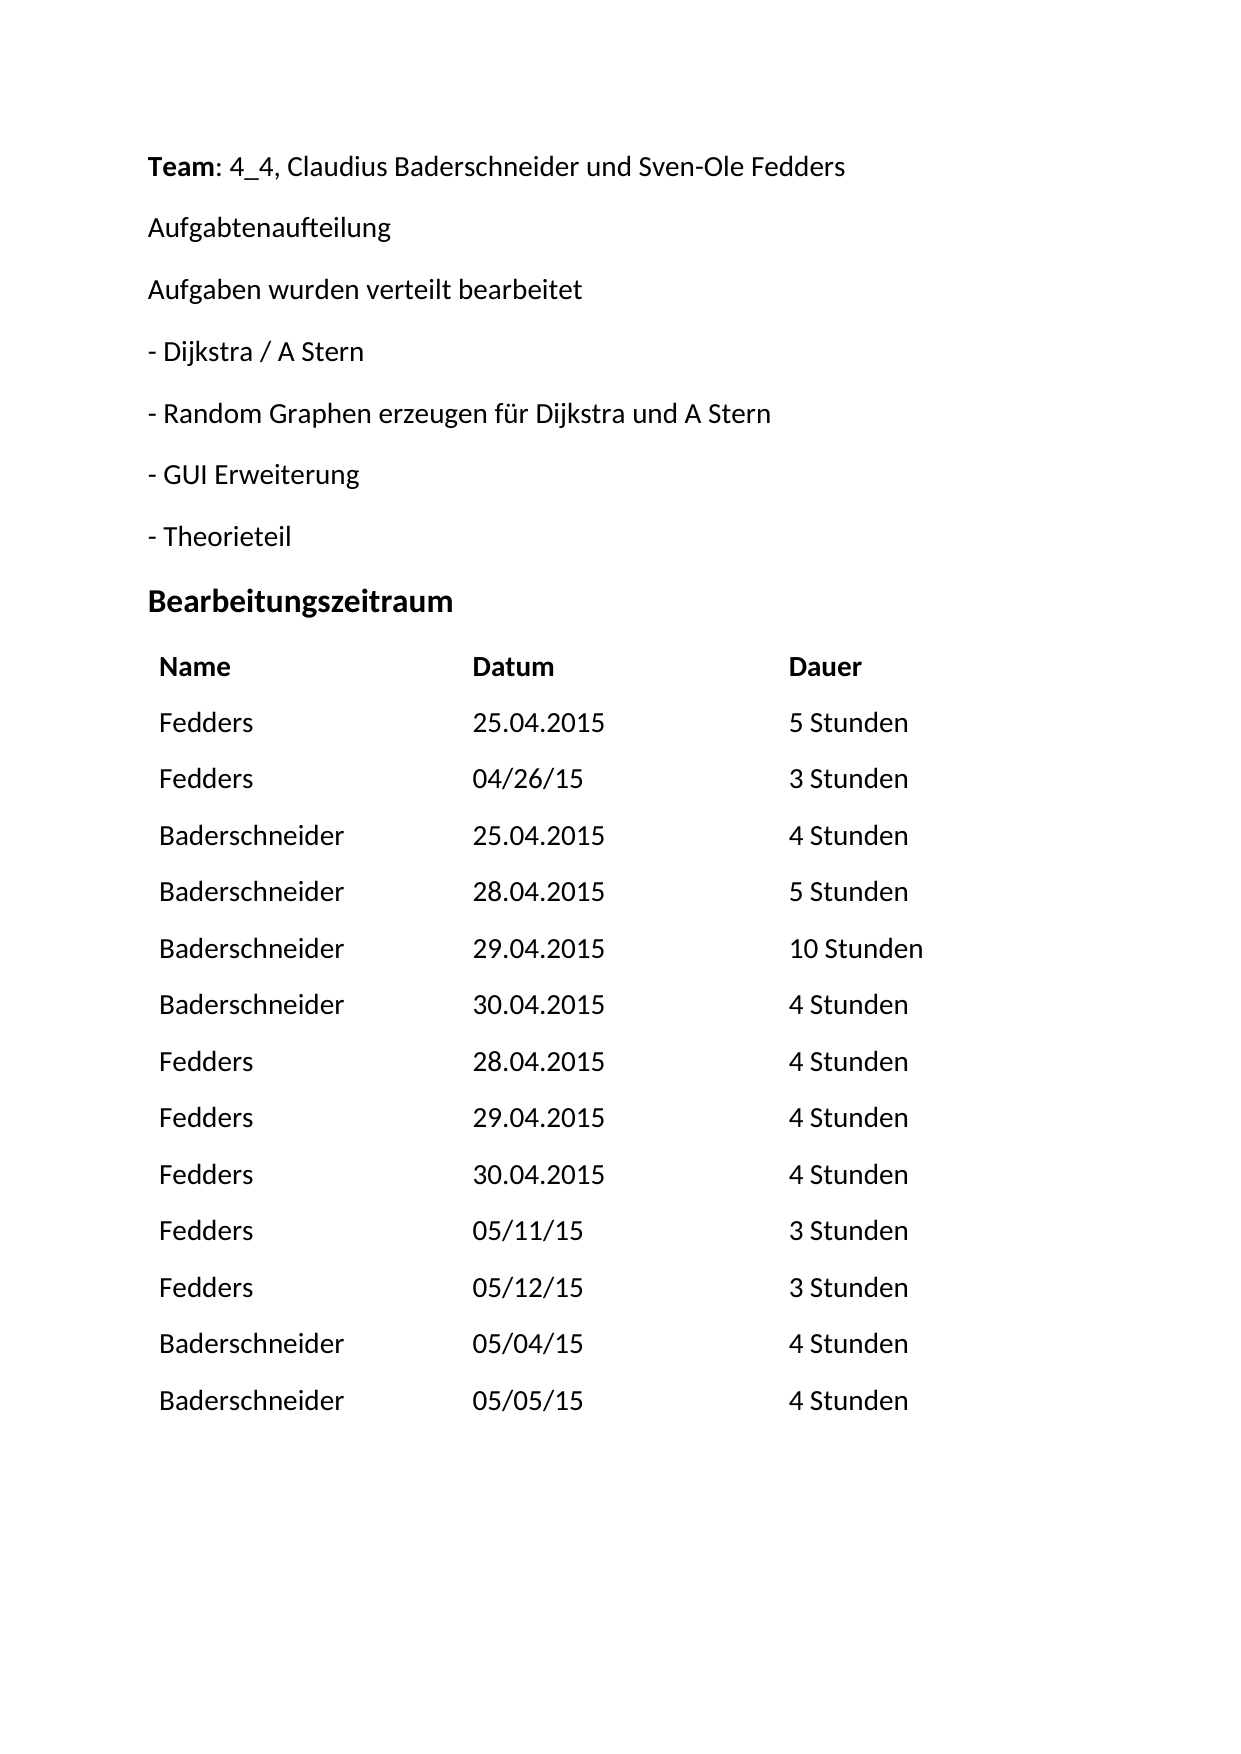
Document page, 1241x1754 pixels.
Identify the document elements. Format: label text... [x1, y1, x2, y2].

table_cell 30.04.2015 [471, 1156, 787, 1212]
table_cell Fedders [158, 1212, 471, 1269]
table_cell 3 Stunden [788, 1269, 1092, 1325]
text - Dijkstra / A Stern [148, 333, 1093, 368]
table_cell 28.04.2015 [471, 1043, 787, 1099]
table_cell Baderschneider [158, 986, 471, 1043]
table_header Dauer [788, 648, 1092, 704]
table_cell 26.04.15 [471, 761, 787, 817]
table_cell 4 Stunden [788, 986, 1092, 1043]
table_cell 10 Stunden [788, 930, 1092, 986]
table_cell 05.05.15 [471, 1382, 787, 1438]
table_cell 28.04.2015 [471, 874, 787, 930]
table_cell 3 Stunden [788, 1212, 1092, 1269]
table_cell 04.05.15 [471, 1325, 787, 1382]
table_cell Baderschneider [158, 930, 471, 986]
table_cell 12.05.15 [471, 1269, 787, 1325]
table_cell Baderschneider [158, 1382, 471, 1438]
table_cell Baderschneider [158, 817, 471, 873]
table_cell Fedders [158, 761, 471, 817]
table_header Name [158, 648, 471, 704]
table_cell 29.04.2015 [471, 930, 787, 986]
table_cell 25.04.2015 [471, 704, 787, 761]
table_cell 4 Stunden [788, 1156, 1092, 1212]
table_cell 25.04.2015 [471, 817, 787, 873]
table_cell Fedders [158, 704, 471, 761]
table_cell Fedders [158, 1099, 471, 1156]
text Team: 4_4, Claudius Baderschneider und Sven-Ole Fedders [148, 148, 1093, 183]
table_cell 5 Stunden [788, 874, 1092, 930]
table_cell 4 Stunden [788, 817, 1092, 873]
text Bearbeitungszeitraum [148, 580, 1093, 621]
table_cell 3 Stunden [788, 761, 1092, 817]
text - GUI Erweiterung [148, 456, 1093, 492]
table_header Datum [471, 648, 787, 704]
table_cell Baderschneider [158, 874, 471, 930]
table_cell 4 Stunden [788, 1043, 1092, 1099]
table_cell Fedders [158, 1269, 471, 1325]
table_cell 5 Stunden [788, 704, 1092, 761]
text - Random Graphen erzeugen für Dijkstra und A Stern [148, 395, 1093, 430]
text Aufgaben wurden verteilt bearbeitet [148, 271, 1093, 307]
table_cell Fedders [158, 1156, 471, 1212]
table_cell Fedders [158, 1043, 471, 1099]
table_cell 4 Stunden [788, 1325, 1092, 1382]
table_cell Baderschneider [158, 1325, 471, 1382]
table_cell 30.04.2015 [471, 986, 787, 1043]
table_cell 29.04.2015 [471, 1099, 787, 1156]
text Aufgabtenaufteilung [148, 209, 1093, 245]
text - Theorieteil [148, 518, 1093, 554]
table_cell 11.05.15 [471, 1212, 787, 1269]
table_cell 4 Stunden [788, 1099, 1092, 1156]
table_cell 4 Stunden [788, 1382, 1092, 1438]
